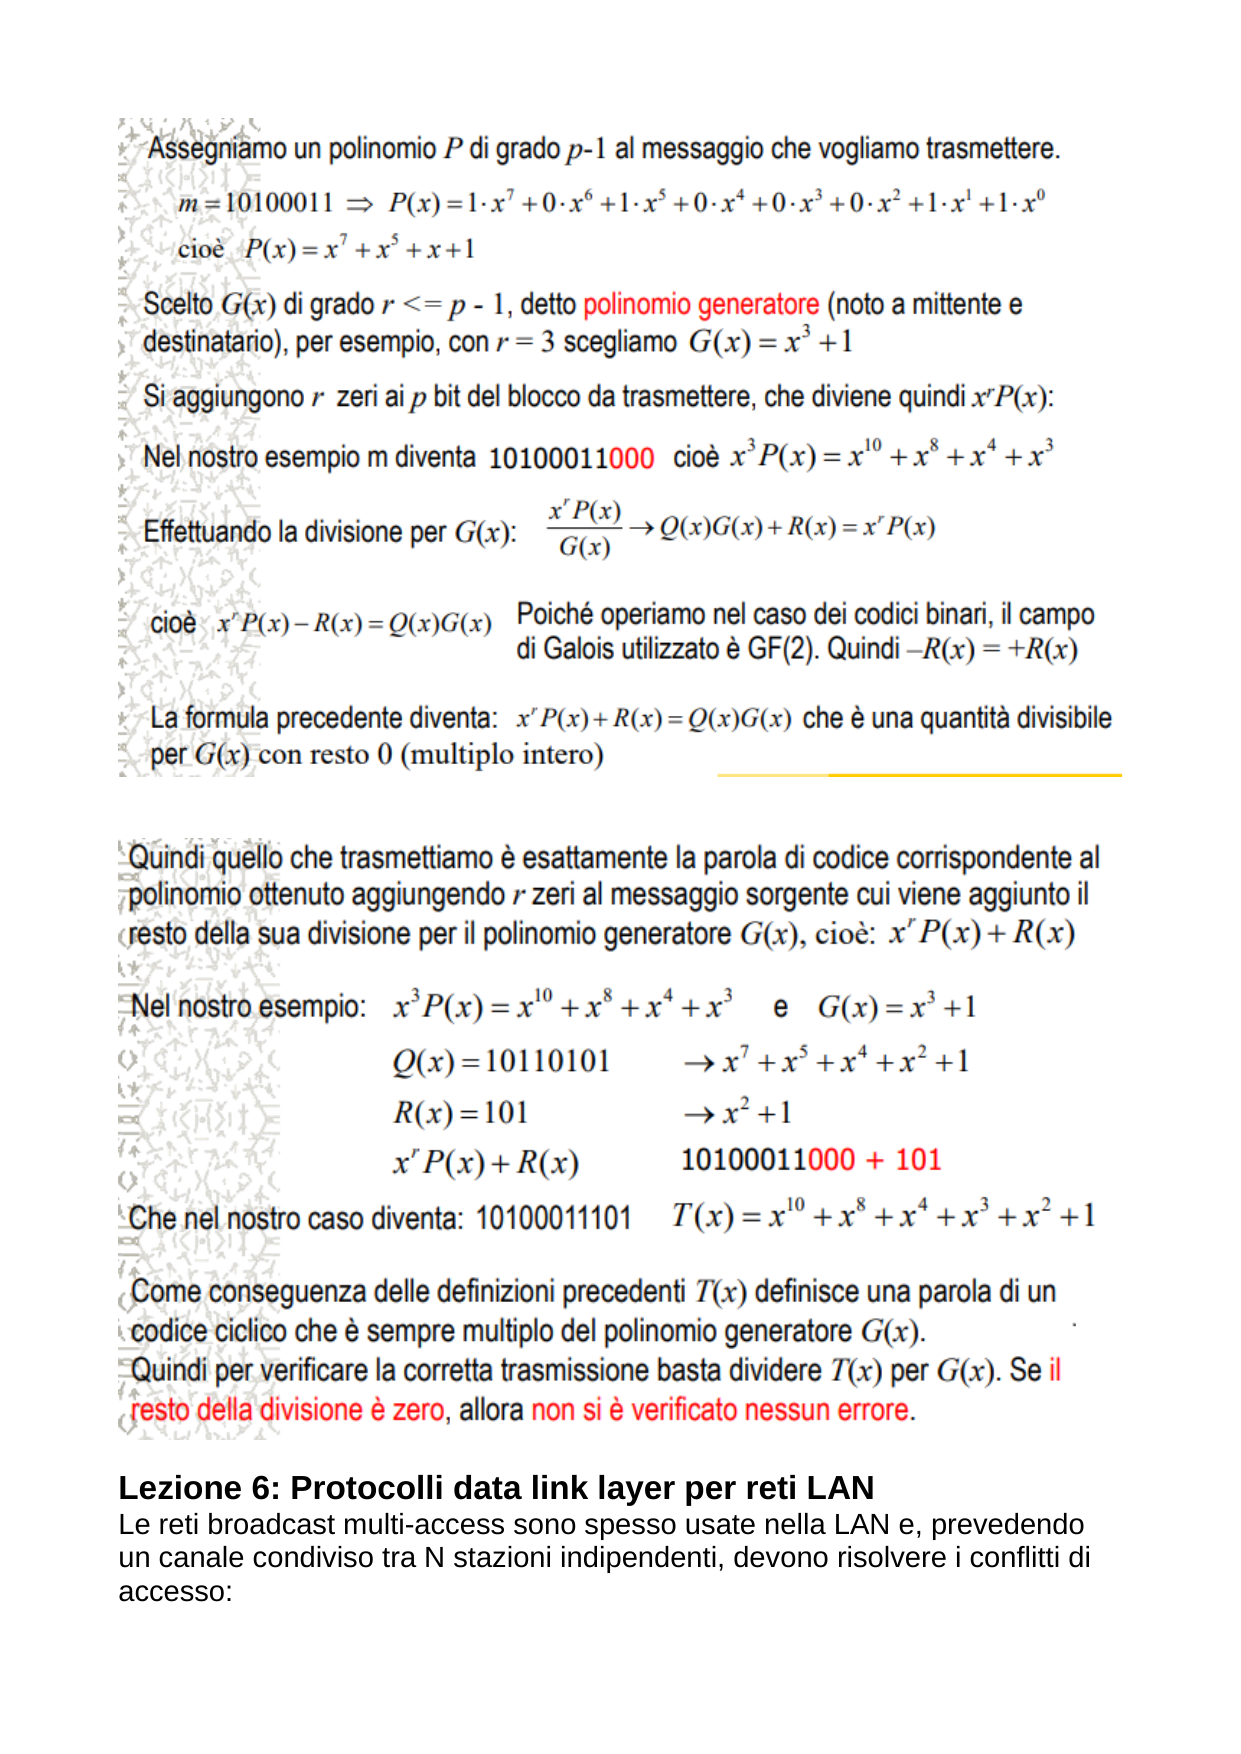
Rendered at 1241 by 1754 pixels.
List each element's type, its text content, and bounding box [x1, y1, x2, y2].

text Le reti broadcast multi-access sono spesso usate nella LAN e, prevedendo un canale condiviso tra N stazioni indipendenti, devono risolvere i conflitti di accesso: [118, 1507, 1122, 1607]
picture [118, 118, 1123, 777]
text Lezione 6: Protocolli data link layer per reti LAN [118, 1468, 1122, 1507]
picture [118, 838, 1123, 1440]
